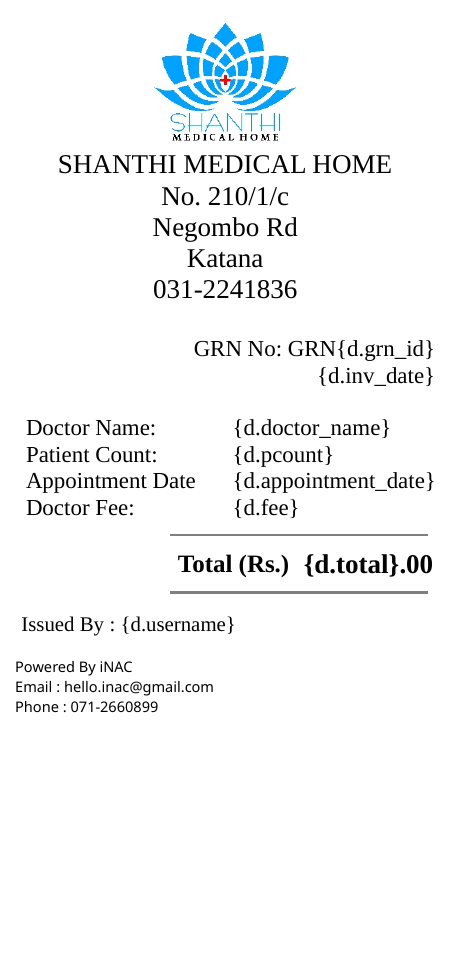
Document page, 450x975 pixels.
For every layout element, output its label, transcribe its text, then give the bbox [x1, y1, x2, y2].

text Issued By : {d.username} [15, 608, 435, 637]
table_header {d.total}.00 [303, 549, 437, 580]
table_cell Doctor Fee: [15, 494, 221, 520]
text Email : hello.inac@gmail.com [15, 677, 435, 697]
table_cell {d.fee} [221, 494, 450, 520]
table_cell {d.appointment_date} [221, 467, 450, 493]
text 031-2241836 [15, 273, 435, 304]
table_header Total (Rs.) [165, 549, 302, 580]
table_cell Appointment Date [15, 467, 221, 493]
text Negombo Rd [15, 211, 435, 242]
text Powered By iNAC [15, 657, 435, 677]
text {d.inv_date} [15, 362, 435, 388]
table_cell {d.pcount} [221, 441, 450, 467]
table_header {d.doctor_name} [221, 415, 450, 441]
text Katana [15, 242, 435, 273]
text Phone : 071-2660899 [15, 697, 435, 717]
text SHANTHI MEDICAL HOME [15, 148, 435, 180]
text GRN No: GRN{d.grn_id} [15, 335, 435, 362]
table_header Doctor Name: [15, 415, 221, 441]
table_cell Patient Count: [15, 441, 221, 467]
text No. 210/1/c [15, 180, 435, 211]
